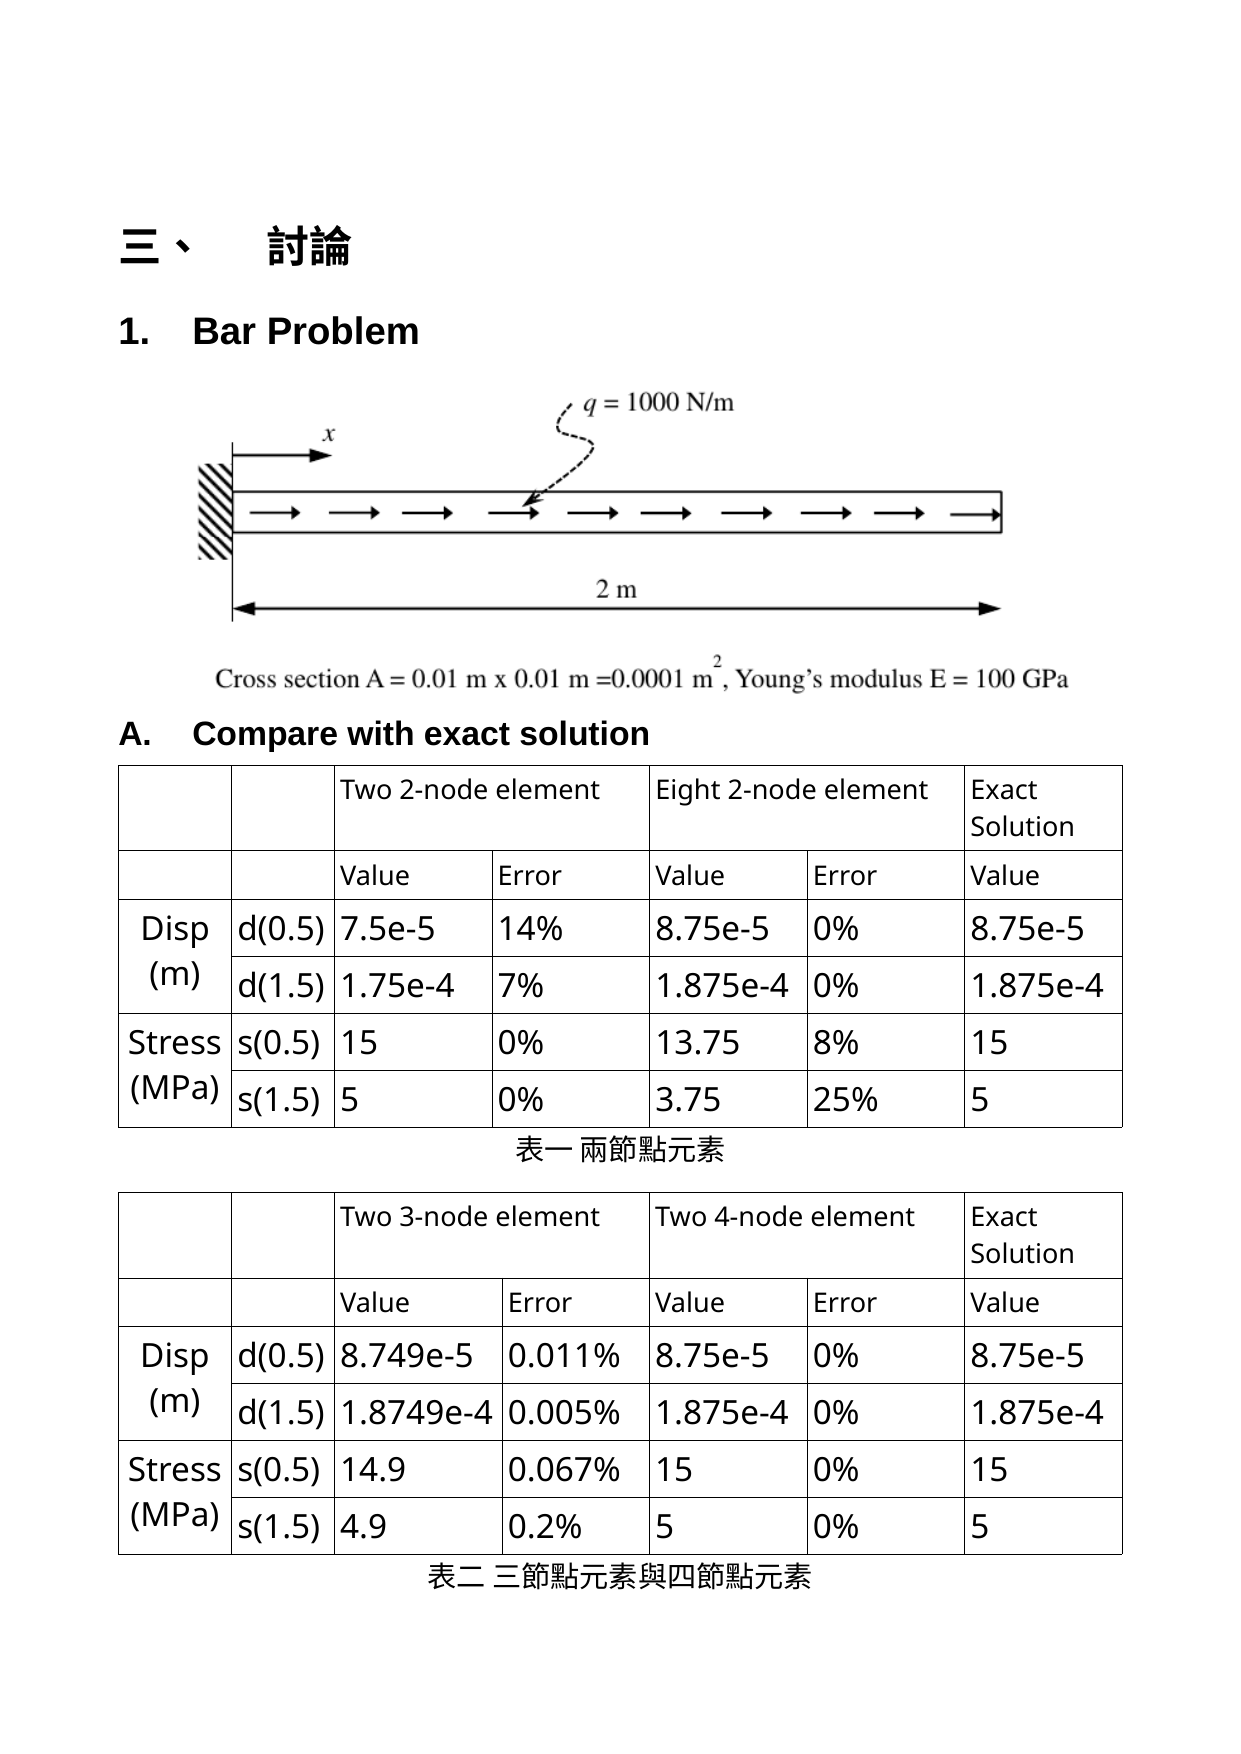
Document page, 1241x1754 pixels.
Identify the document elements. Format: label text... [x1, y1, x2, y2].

table_cell Value [965, 851, 1122, 899]
table_cell [232, 851, 334, 899]
table_cell 0.011% [503, 1327, 649, 1383]
table_cell 5 [335, 1071, 492, 1127]
table_cell d(0.5) [232, 900, 334, 956]
table_cell 8% [808, 1014, 964, 1070]
table_cell d(1.5) [232, 957, 334, 1013]
table_cell 0.2% [503, 1498, 649, 1554]
table_cell 8.749e-5 [335, 1327, 502, 1383]
table_cell 14.9 [335, 1441, 502, 1497]
table_cell d(0.5) [232, 1327, 334, 1383]
table_header [232, 766, 334, 850]
table_cell [119, 1279, 231, 1326]
table_cell 15 [650, 1441, 807, 1497]
text 表一 兩節點元素 [118, 1128, 1122, 1169]
picture [136, 364, 1104, 714]
table_cell Value [965, 1279, 1122, 1326]
table_cell 0% [808, 1327, 964, 1383]
table_cell 4.9 [335, 1498, 502, 1554]
table_cell 7% [493, 957, 649, 1013]
table_cell Value [650, 851, 807, 899]
table_cell 5 [965, 1498, 1122, 1554]
subtitle Bar Problem [118, 308, 1122, 352]
table_cell Error [493, 851, 649, 899]
table_cell 15 [965, 1014, 1122, 1070]
table_cell 1.875e-4 [650, 1384, 807, 1440]
table_cell 7.5e-5 [335, 900, 492, 956]
table_header [119, 766, 231, 850]
table_cell 14% [493, 900, 649, 956]
table_cell 13.75 [650, 1014, 807, 1070]
text 表二 三節點元素與四節點元素 [118, 1555, 1122, 1596]
table_cell 15 [965, 1441, 1122, 1497]
table_cell 0% [493, 1014, 649, 1070]
table_cell s(1.5) [232, 1498, 334, 1554]
table_cell Error [808, 1279, 964, 1326]
subtitle 討論 [118, 212, 1122, 275]
table_cell 15 [335, 1014, 492, 1070]
table_cell 5 [965, 1071, 1122, 1127]
table_cell 0% [808, 900, 964, 956]
table_cell 8.75e-5 [965, 1327, 1122, 1383]
table_cell 8.75e-5 [965, 900, 1122, 956]
table_cell s(0.5) [232, 1441, 334, 1497]
table_header Exact Solution [965, 766, 1122, 850]
table_cell 0% [493, 1071, 649, 1127]
table_cell Disp (m) [119, 1327, 231, 1440]
table_cell 1.875e-4 [965, 957, 1122, 1013]
table_cell 1.8749e-4 [335, 1384, 502, 1440]
table_cell Stress (MPa) [119, 1014, 231, 1127]
table_header [232, 1193, 334, 1277]
table_cell Value [335, 1279, 502, 1326]
table_cell 0% [808, 957, 964, 1013]
table_header Two 3-node element [335, 1193, 649, 1277]
table_cell [119, 851, 231, 899]
table_cell Value [335, 851, 492, 899]
table_header Two 4-node element [650, 1193, 964, 1277]
table_cell 8.75e-5 [650, 1327, 807, 1383]
table_header Two 2-node element [335, 766, 649, 850]
table_cell 0% [808, 1441, 964, 1497]
table_header Eight 2-node element [650, 766, 964, 850]
table_cell s(1.5) [232, 1071, 334, 1127]
table_cell 0% [808, 1498, 964, 1554]
table_header Exact Solution [965, 1193, 1122, 1277]
table_cell 25% [808, 1071, 964, 1127]
subtitle Compare with exact solution [118, 379, 1122, 752]
table_cell [232, 1279, 334, 1326]
table_cell d(1.5) [232, 1384, 334, 1440]
table_cell 0.005% [503, 1384, 649, 1440]
table_cell 5 [650, 1498, 807, 1554]
table_cell 0.067% [503, 1441, 649, 1497]
table_cell 1.875e-4 [965, 1384, 1122, 1440]
table_header [119, 1193, 231, 1277]
table_cell 0% [808, 1384, 964, 1440]
table_cell Value [650, 1279, 807, 1326]
table_cell 1.75e-4 [335, 957, 492, 1013]
table_cell s(0.5) [232, 1014, 334, 1070]
table_cell 3.75 [650, 1071, 807, 1127]
table_cell Error [808, 851, 964, 899]
table_cell 8.75e-5 [650, 900, 807, 956]
table_cell Stress (MPa) [119, 1441, 231, 1554]
table_cell Disp (m) [119, 900, 231, 1013]
table_cell Error [503, 1279, 649, 1326]
table_cell 1.875e-4 [650, 957, 807, 1013]
